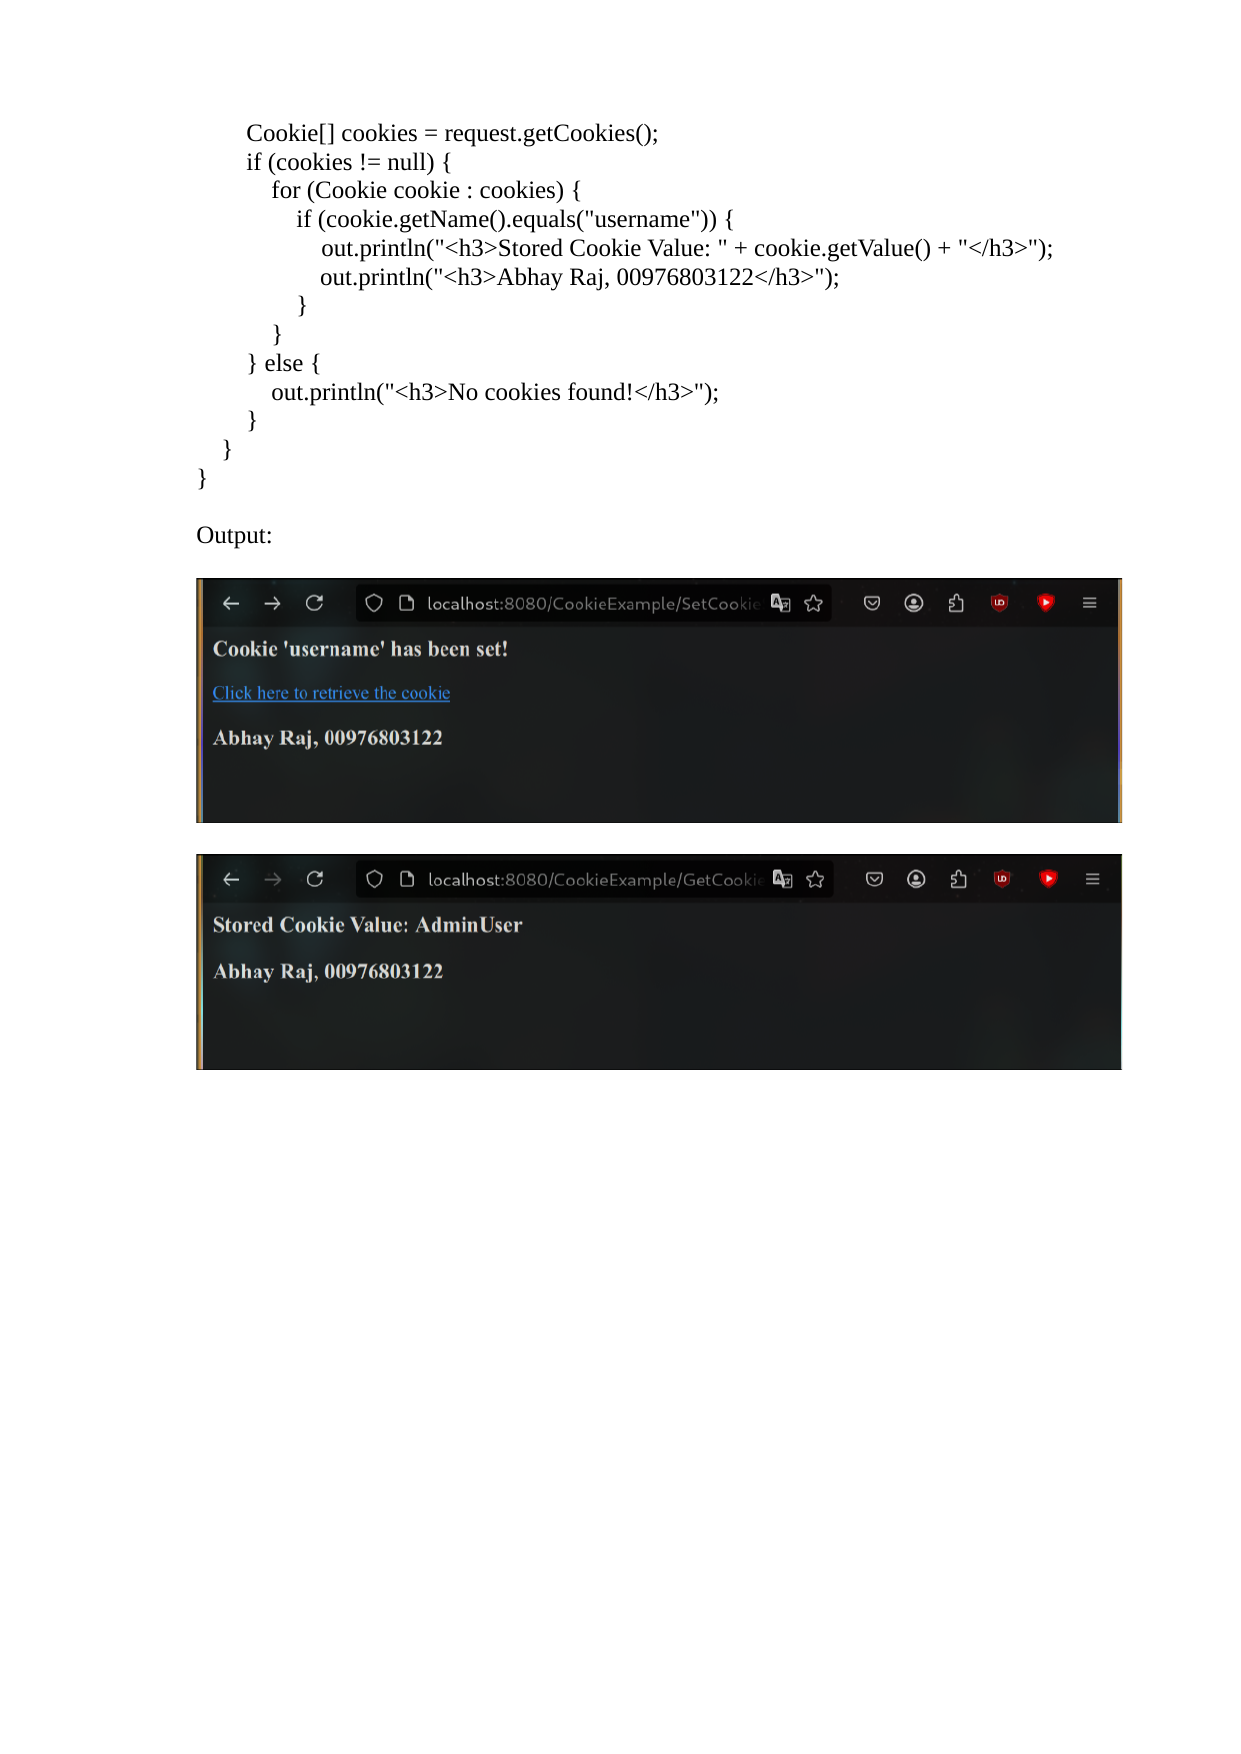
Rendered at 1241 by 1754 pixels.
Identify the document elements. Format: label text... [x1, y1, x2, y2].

text if (cookies != null) { [196, 147, 1122, 176]
picture [196, 854, 1123, 1070]
text out.println("<h3>Abhay Raj, 00976803122</h3>"); [196, 262, 1122, 291]
text out.println("<h3>Stored Cookie Value: " + cookie.getValue() + "</h3>"); [196, 233, 1122, 262]
text if (cookie.getName().equals("username")) { [196, 204, 1122, 233]
text Output: [196, 521, 1122, 549]
text out.println("<h3>No cookies found!</h3>"); [196, 377, 1122, 406]
text } else { [196, 348, 1122, 377]
text for (Cookie cookie : cookies) { [196, 176, 1122, 204]
text } [196, 291, 1122, 319]
text } [196, 319, 1122, 348]
text } [196, 434, 1122, 463]
picture [196, 578, 1123, 823]
text } [196, 463, 1122, 492]
text Cookie[] cookies = request.getCookies(); [196, 118, 1122, 147]
text } [196, 406, 1122, 434]
